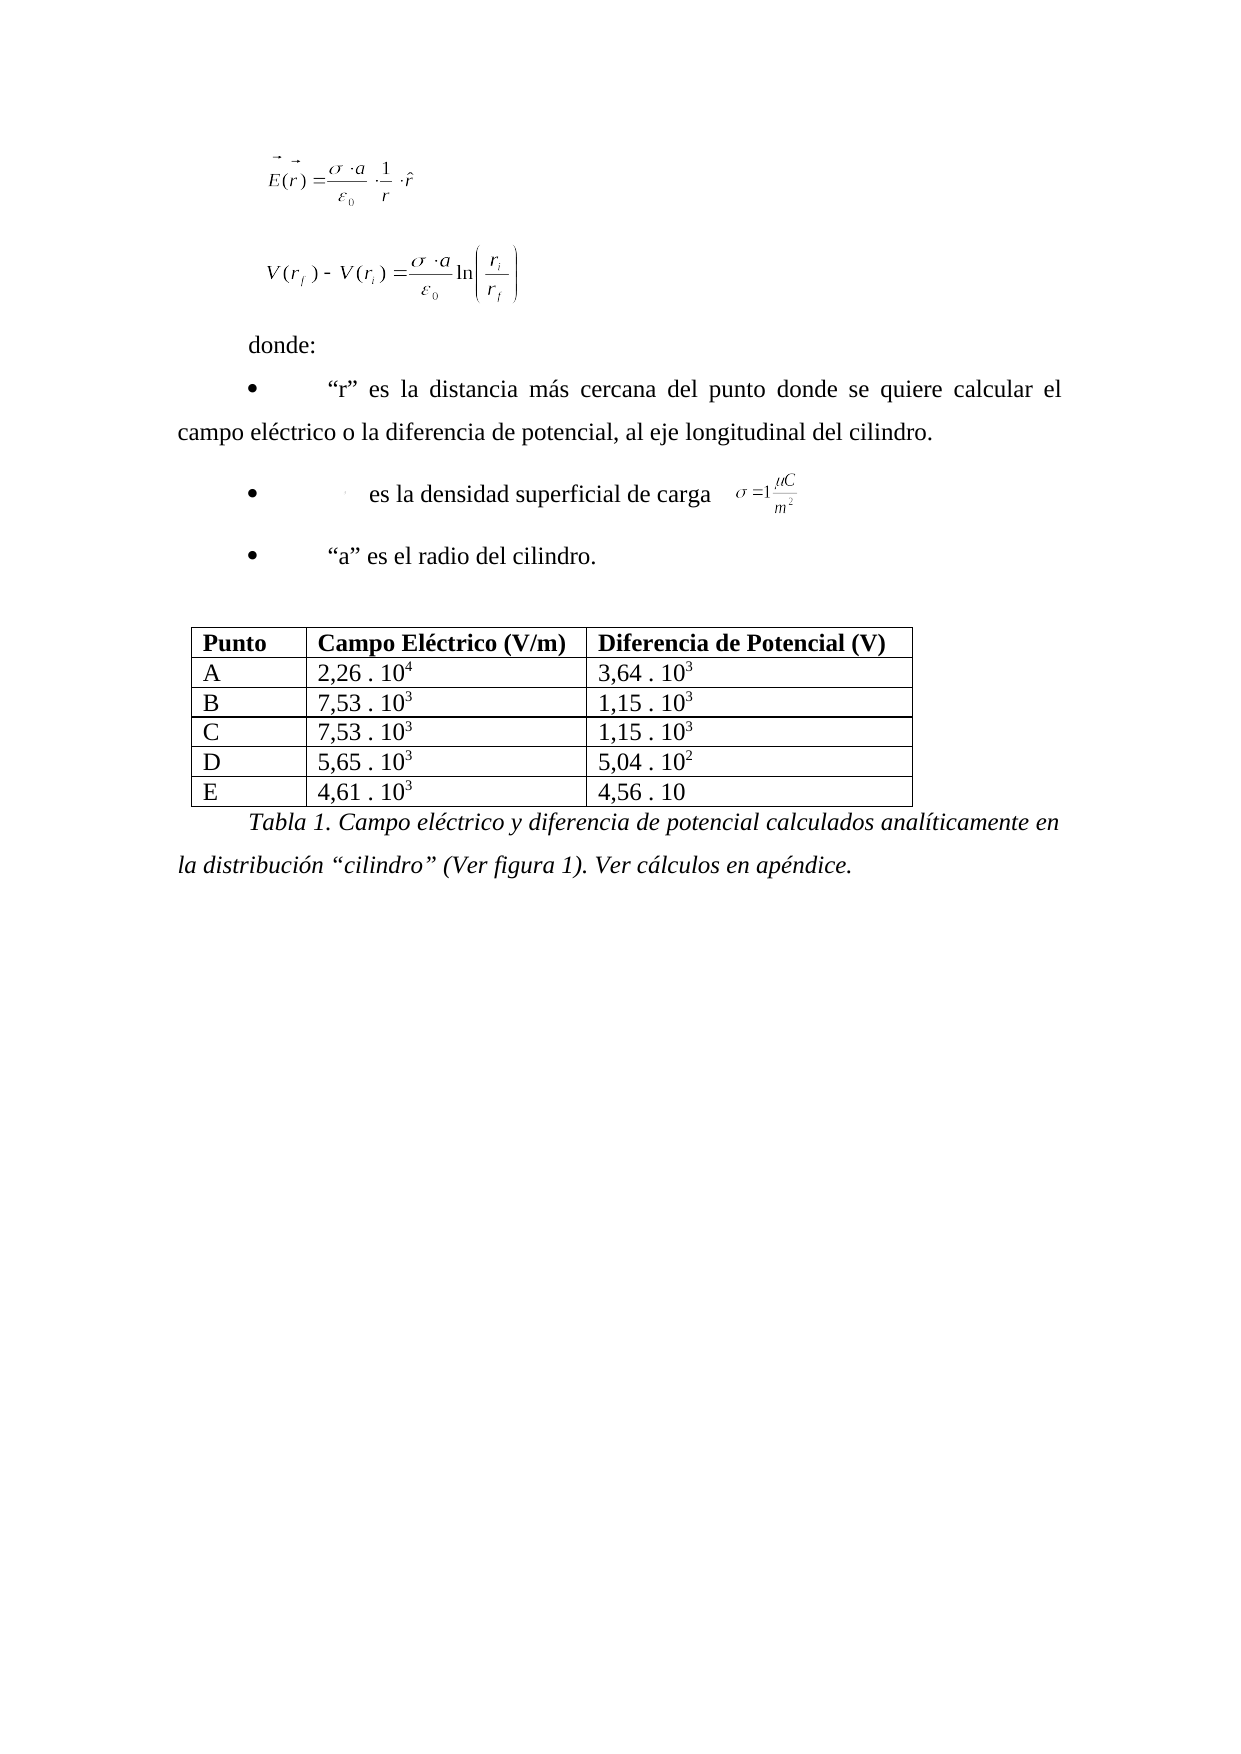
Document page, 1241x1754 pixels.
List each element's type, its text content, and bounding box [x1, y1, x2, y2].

table_header Diferencia de Potencial (V) [587, 628, 912, 657]
table_cell A [192, 658, 306, 687]
table_cell 5,65 . 103 [307, 747, 586, 776]
table_cell 4,61 . 103 [307, 777, 586, 806]
table_cell 1,15 . 103 [587, 688, 912, 716]
table_cell 2,26 . 104 [307, 658, 586, 687]
table_cell C [192, 718, 306, 746]
table_cell 3,64 . 103 [587, 658, 912, 687]
table_header Campo Eléctrico (V/m) [307, 628, 586, 657]
table_cell E [192, 777, 306, 806]
table_cell 7,53 . 103 [307, 718, 586, 746]
table_header Punto [192, 628, 306, 657]
text donde: [177, 331, 1063, 359]
list “a” es el radio del cilindro. [177, 541, 1063, 569]
table_cell D [192, 747, 306, 776]
table_cell 4,56 . 10 [587, 777, 912, 806]
table_cell 7,53 . 103 [307, 688, 586, 716]
table_cell 5,04 . 102 [587, 747, 912, 776]
list “r” es la distancia más cercana del punto donde se quiere calcular el campo eléctrico o la diferencia de potencial, al eje longitudinal del cilindro. [177, 374, 1063, 446]
table_cell B [192, 688, 306, 716]
text Tabla 1. Campo eléctrico y diferencia de potencial calculados analíticamente en la distribución “cilindro” (Ver figura 1). Ver cálculos en apéndice. [177, 807, 1063, 879]
table_cell 1,15 . 103 [587, 718, 912, 746]
list es la densidad superficial de carga [177, 460, 1063, 526]
